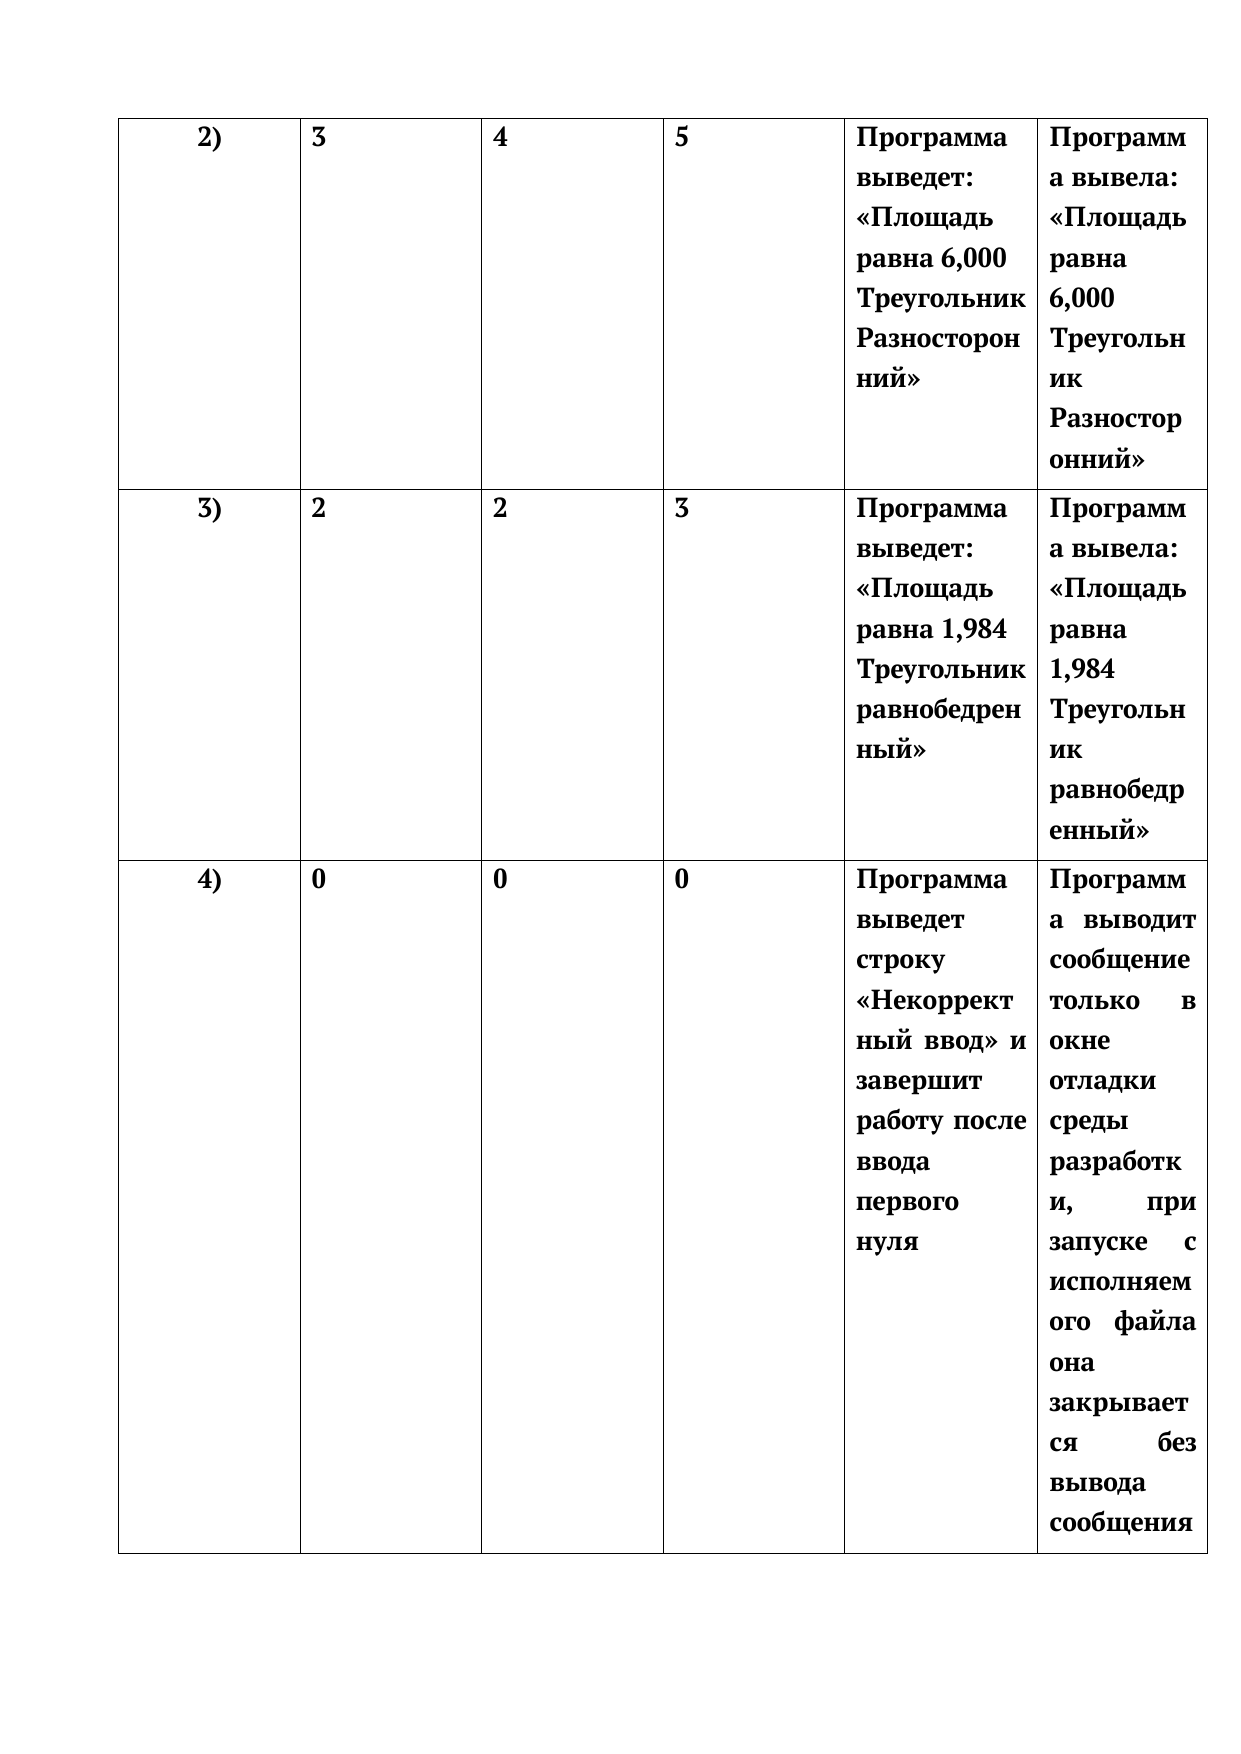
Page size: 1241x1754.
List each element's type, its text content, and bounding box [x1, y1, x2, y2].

table_cell 4) [119, 861, 300, 1553]
table_cell Программа выведет: «Площадь равна 6,000 Треугольник Разносторонний» [845, 119, 1037, 489]
table_cell 0 [664, 861, 844, 1553]
table_cell 2 [482, 490, 663, 860]
table_cell 5 [664, 119, 844, 489]
table_cell 2) [119, 119, 300, 489]
table_cell Программа вывела: «Площадь равна 1,984 Треугольник равнобедренный» [1038, 490, 1207, 860]
table_cell Программа вывела: «Площадь равна 6,000 Треугольник Разносторонний» [1038, 119, 1207, 489]
table_cell 2 [301, 490, 481, 860]
table_cell 0 [482, 861, 663, 1553]
table_cell Программа выведет: «Площадь равна 1,984 Треугольник равнобедренный» [845, 490, 1037, 860]
table_cell 3 [664, 490, 844, 860]
table_cell Программа выведет строку «Некорректный ввод» и завершит работу после ввода первого нуля [845, 861, 1037, 1553]
table_cell Программа выводит сообщение только в окне отладки среды разработки, при запуске с исполняемого файла она закрывается без вывода сообщения [1038, 861, 1207, 1553]
table_cell 0 [301, 861, 481, 1553]
table_cell 3) [119, 490, 300, 860]
table_cell 4 [482, 119, 663, 489]
table_cell 3 [301, 119, 481, 489]
